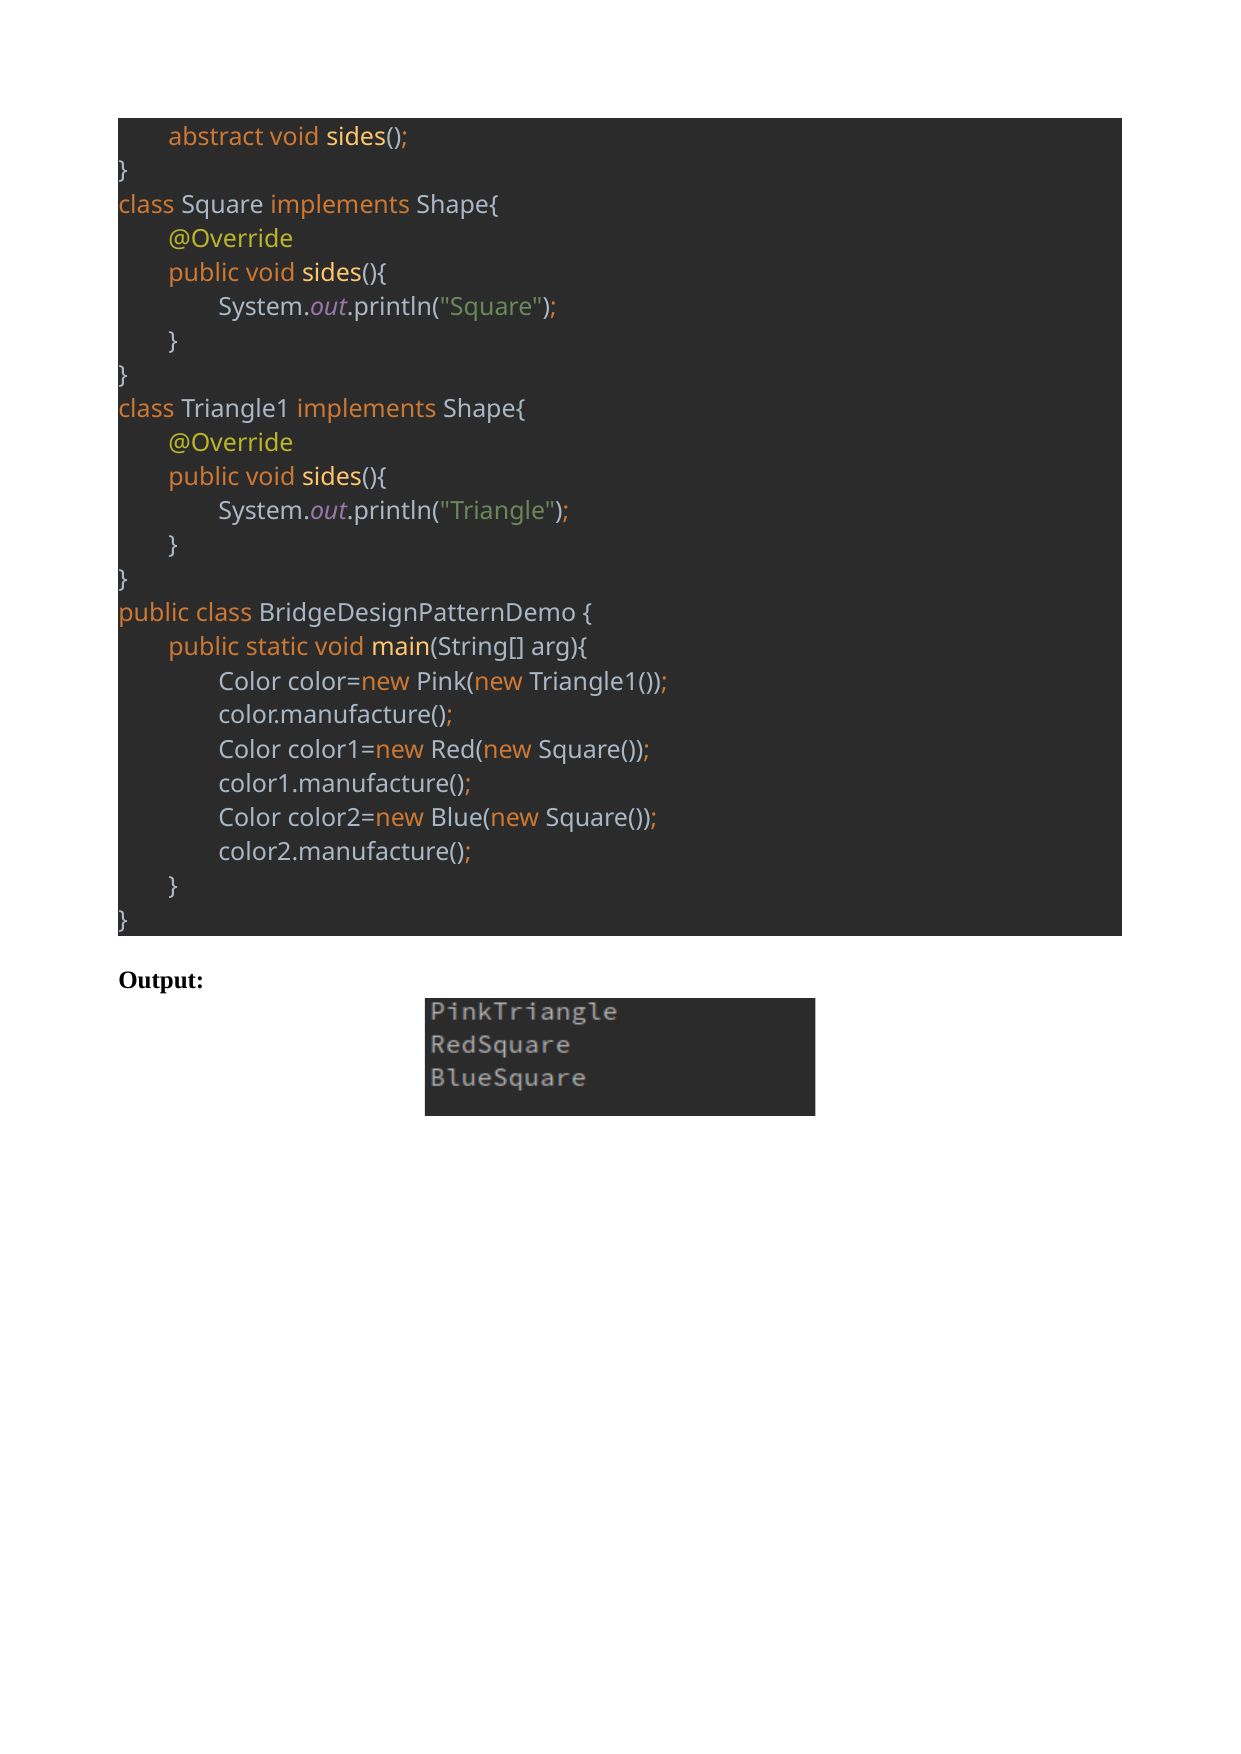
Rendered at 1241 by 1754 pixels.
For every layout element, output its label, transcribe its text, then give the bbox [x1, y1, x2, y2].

text Color color1=new Red(new Square()); [118, 731, 1122, 765]
text } [118, 561, 1122, 595]
text } [118, 527, 1122, 561]
text color.manufacture(); [118, 697, 1122, 731]
text public void sides(){ [118, 254, 1122, 288]
text Color color2=new Blue(new Square()); [118, 799, 1122, 833]
text public class BridgeDesignPatternDemo { [118, 595, 1122, 629]
text public void sides(){ [118, 459, 1122, 493]
text @Override [118, 425, 1122, 459]
text class Square implements Shape{ [118, 186, 1122, 220]
text color1.manufacture(); [118, 765, 1122, 799]
text Color color=new Pink(new Triangle1()); [118, 663, 1122, 697]
text @Override [118, 220, 1122, 254]
text } [118, 322, 1122, 357]
text } [118, 902, 1122, 936]
text class Triangle1 implements Shape{ [118, 391, 1122, 425]
text abstract void sides(); [118, 118, 1122, 152]
text } [118, 152, 1122, 186]
text public static void main(String[] arg){ [118, 629, 1122, 663]
text Output: [118, 965, 1122, 994]
picture [424, 998, 816, 1116]
text color2.manufacture(); [118, 833, 1122, 867]
text System.out.println("Triangle"); [118, 493, 1122, 527]
text } [118, 357, 1122, 391]
text System.out.println("Square"); [118, 288, 1122, 322]
text } [118, 867, 1122, 902]
